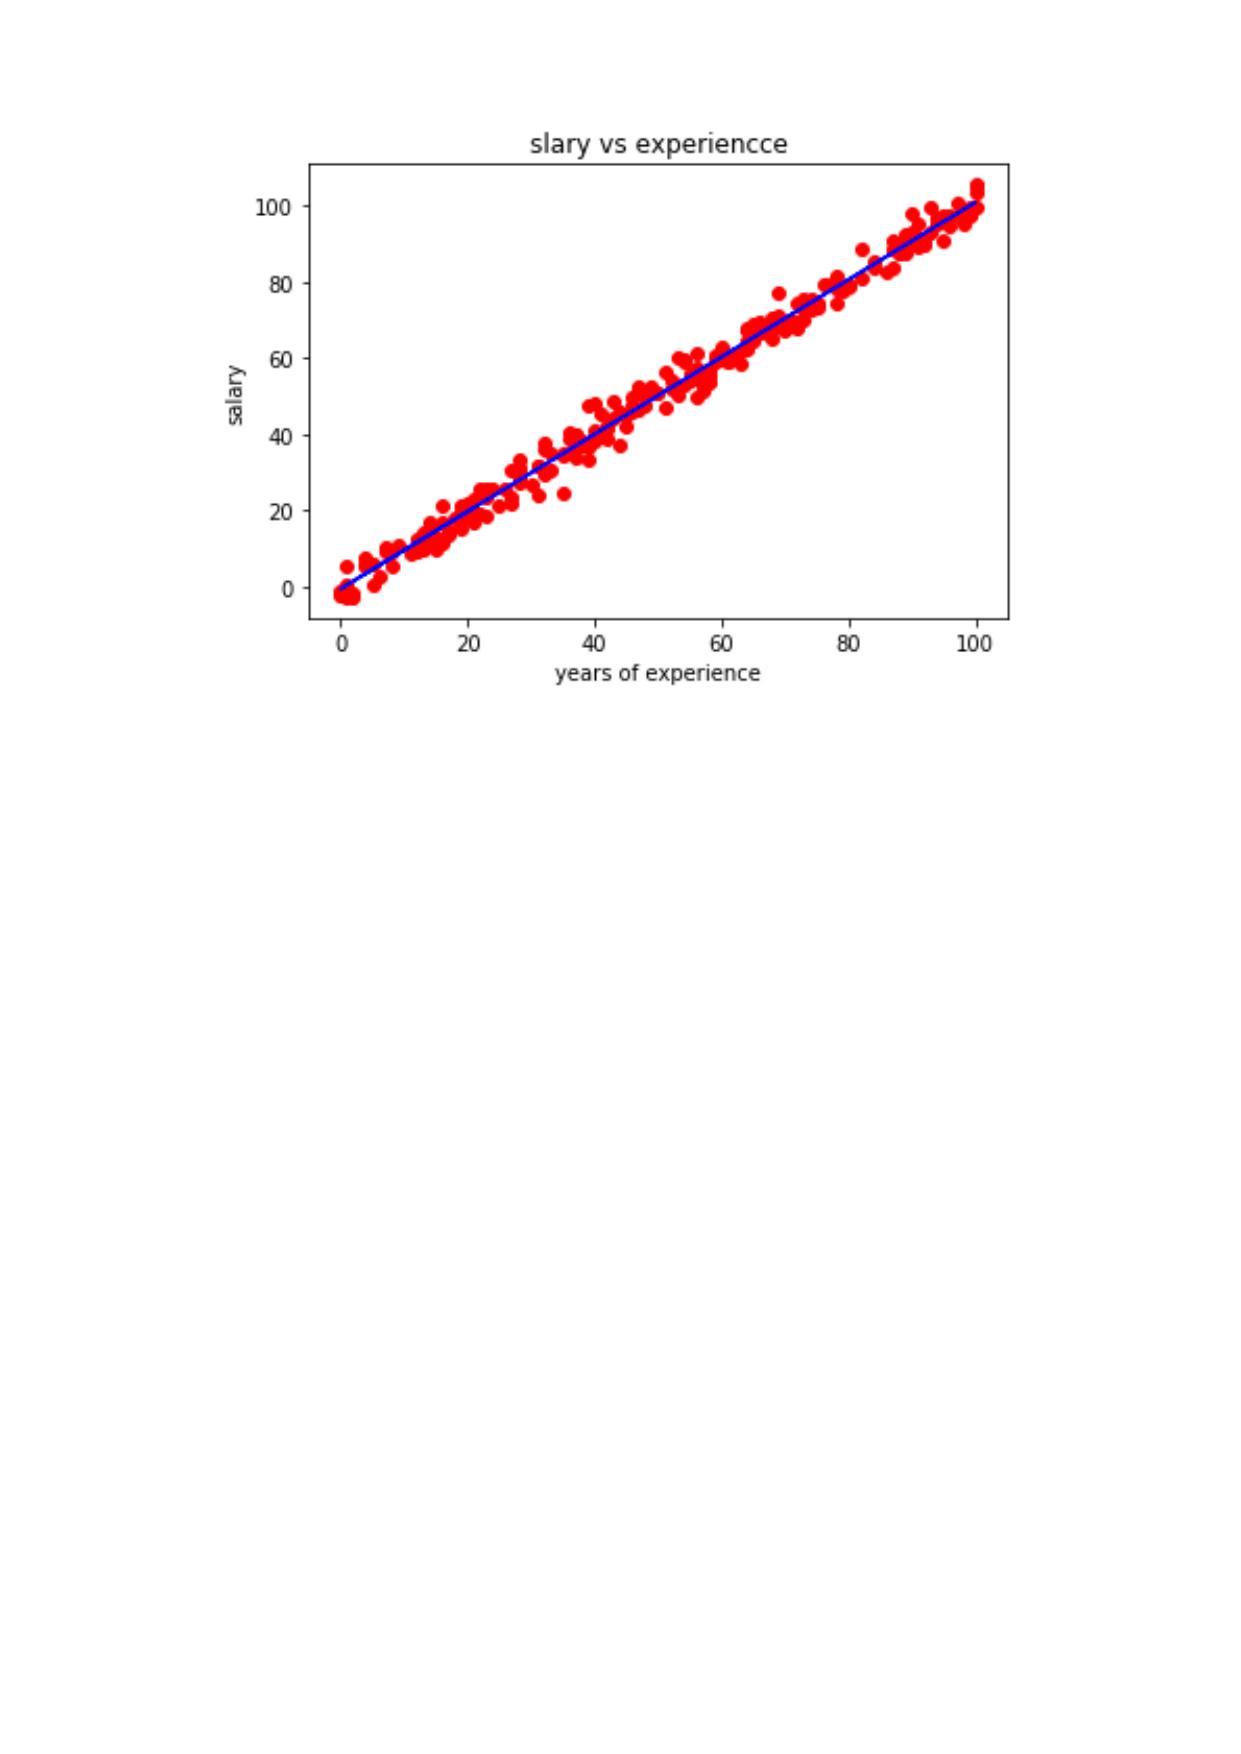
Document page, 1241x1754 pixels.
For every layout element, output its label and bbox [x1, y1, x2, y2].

picture [211, 118, 1029, 698]
